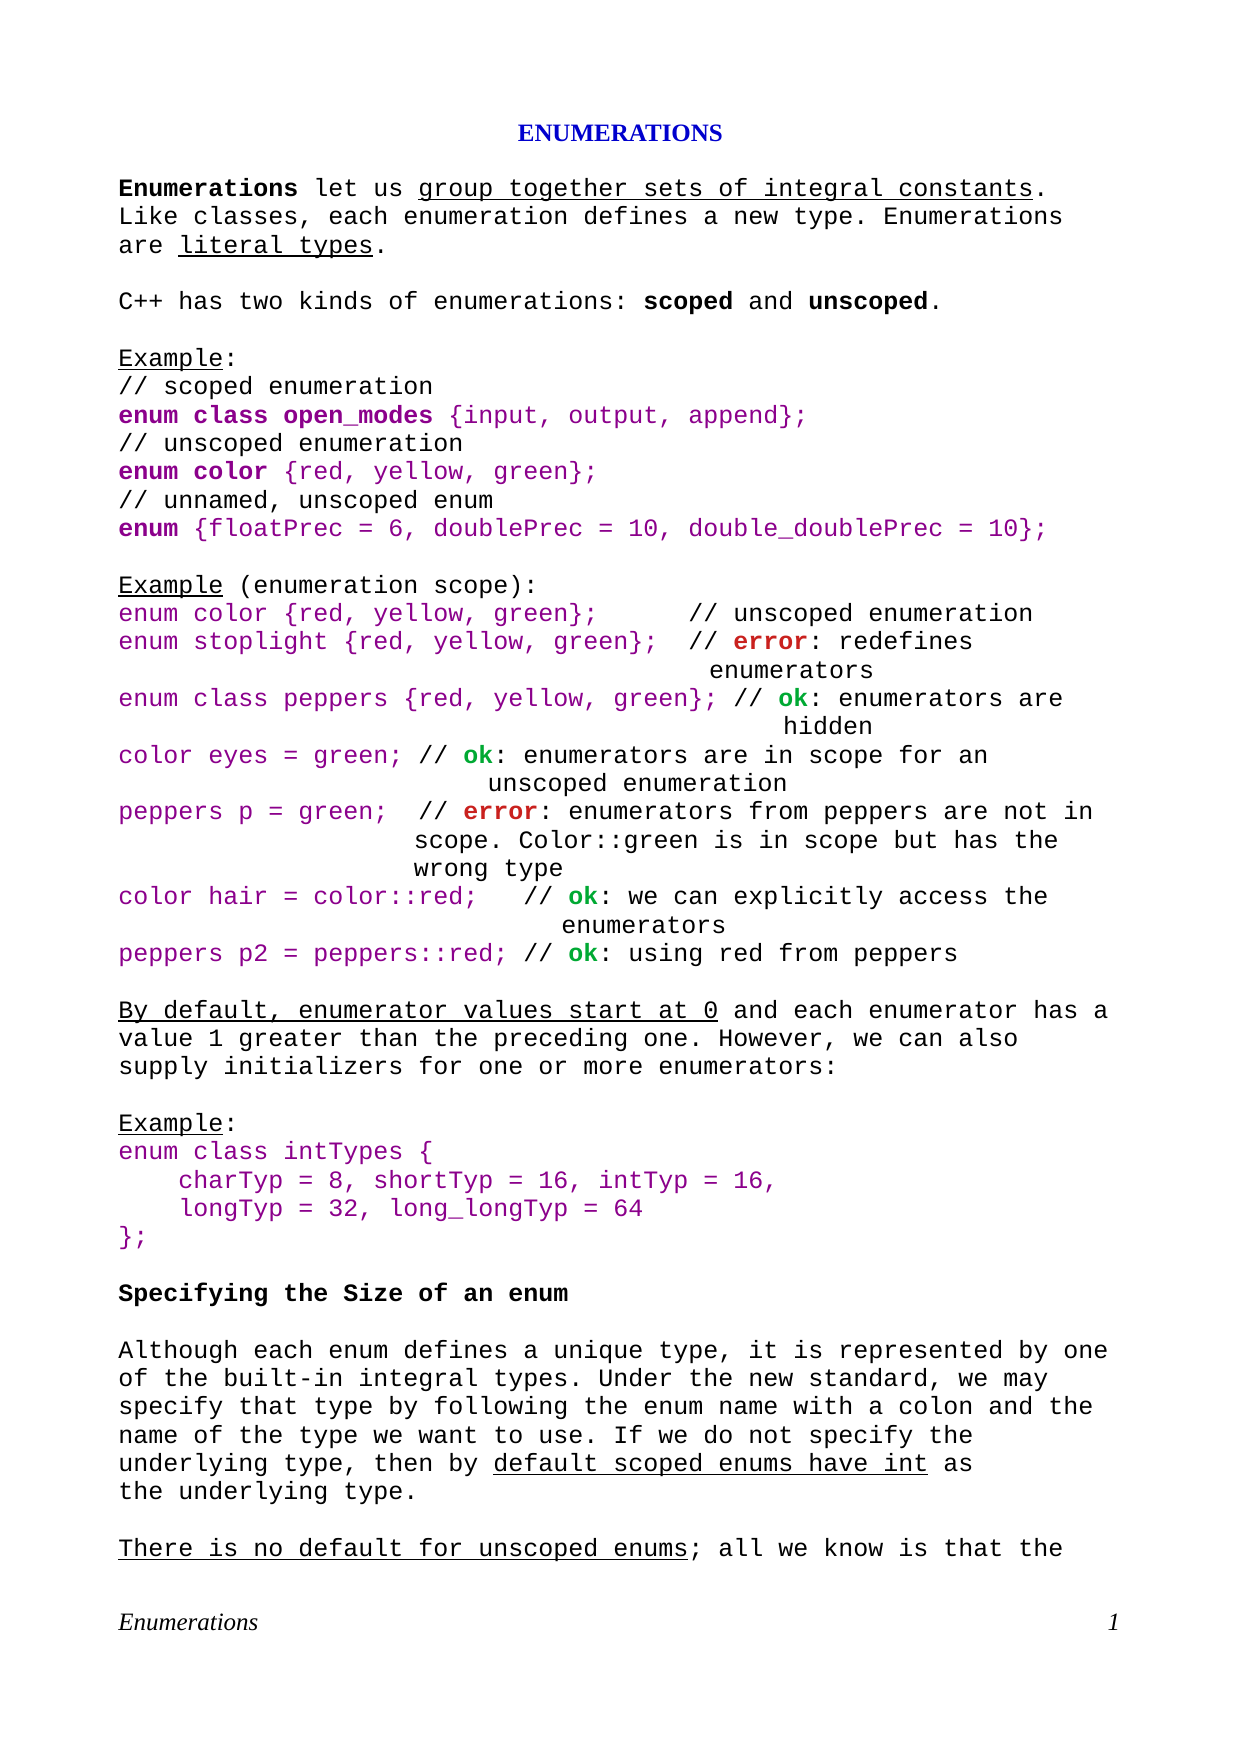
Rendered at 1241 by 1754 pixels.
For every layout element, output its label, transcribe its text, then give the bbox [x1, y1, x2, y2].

text color eyes = green; // ok: enumerators are in scope for an unscoped enumeration [118, 742, 1122, 799]
text peppers p = green; // error: enumerators from peppers are not in scope. Color::green is in scope but has the wrong type [118, 799, 1122, 884]
text // unscoped enumeration [118, 431, 1122, 459]
text }; [118, 1224, 1122, 1252]
text enum color {red, yellow, green}; [118, 459, 1122, 487]
text enum class peppers {red, yellow, green}; // ok: enumerators are [118, 686, 1122, 714]
text ENUMERATIONS [118, 118, 1122, 147]
text Specifying the Size of an enum [118, 1281, 1122, 1309]
text Example: [118, 346, 1122, 374]
text enum {floatPrec = 6, doublePrec = 10, double_doublePrec = 10}; [118, 516, 1122, 544]
text // unnamed, unscoped enum [118, 487, 1122, 516]
text peppers p2 = peppers::red; // ok: using red from peppers [118, 941, 1122, 969]
text By default, enumerator values start at 0 and each enumerator has a value 1 greater than the preceding one. However, we can also supply initializers for one or more enumerators: [118, 997, 1122, 1082]
text enum color {red, yellow, green}; // unscoped enumeration [118, 601, 1122, 629]
text C++ has two kinds of enumerations: scoped and unscoped. [118, 289, 1122, 317]
text hidden [118, 714, 1122, 742]
text color hair = color::red; // ok: we can explicitly access the enumerators [118, 884, 1122, 941]
text enum stoplight {red, yellow, green}; // error: redefines enumerators [118, 629, 1122, 686]
text longTyp = 32, long_longTyp = 64 [118, 1196, 1122, 1224]
text enum class open_modes {input, output, append}; [118, 402, 1122, 431]
text // scoped enumeration [118, 374, 1122, 402]
text There is no default for unscoped enums; all we know is that the [118, 1536, 1122, 1564]
text Example (enumeration scope): [118, 572, 1122, 601]
text enum class intTypes { [118, 1139, 1122, 1167]
text Example: [118, 1111, 1122, 1139]
text Although each enum defines a unique type, it is represented by one of the built-in integral types. Under the new standard, we may specify that type by following the enum name with a colon and the name of the type we want to use. If we do not specify the underlying type, then by default scoped enums have int as [118, 1337, 1122, 1479]
text the underlying type. [118, 1479, 1122, 1507]
text Enumerations let us group together sets of integral constants. Like classes, each enumeration defines a new type. Enumerations are literal types. [118, 176, 1122, 261]
text charTyp = 8, shortTyp = 16, intTyp = 16, [118, 1167, 1122, 1196]
